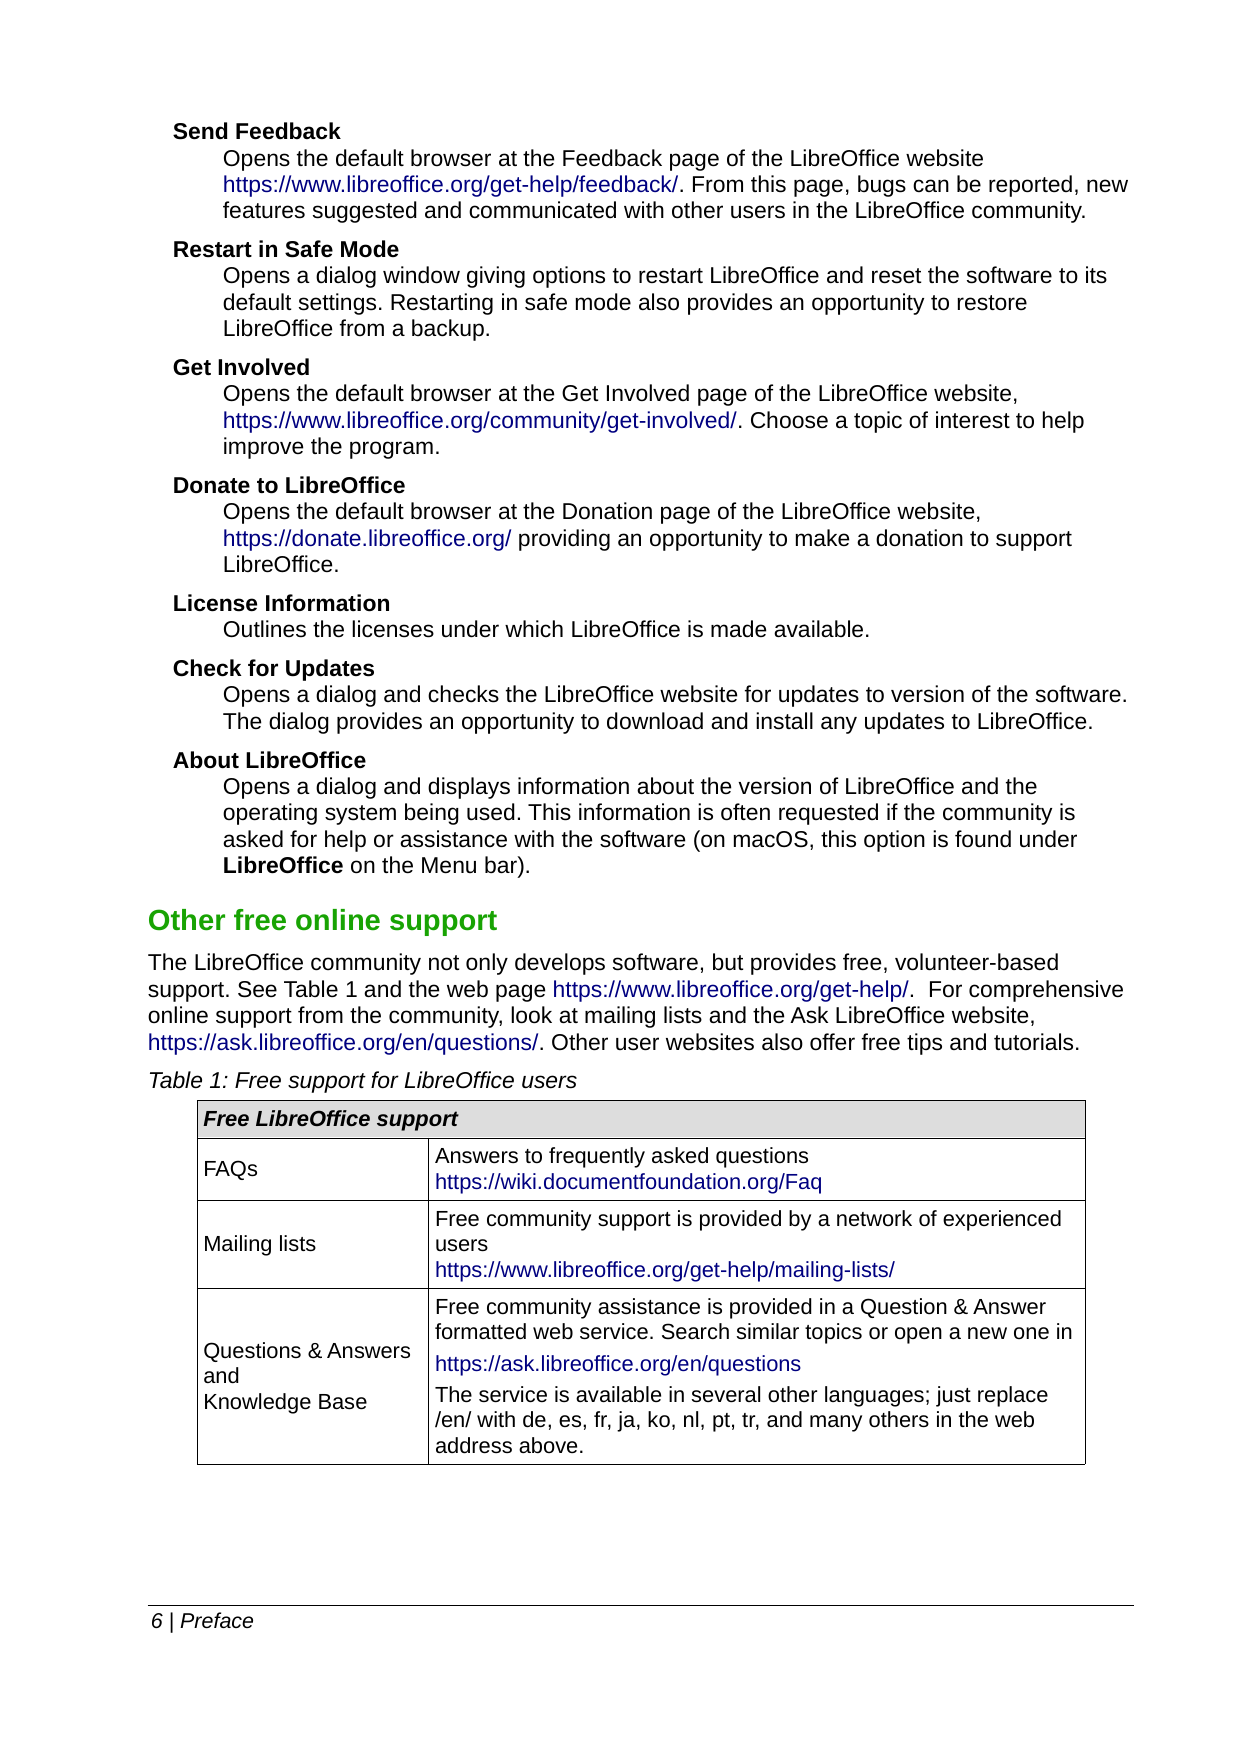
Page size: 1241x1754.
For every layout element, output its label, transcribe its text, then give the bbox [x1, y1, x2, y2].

text Opens the default browser at the Get Involved page of the LibreOffice website, https://www.libreoffice.org/community/get-involved/. Choose a topic of interest to help improve the program. [223, 380, 1134, 459]
text Opens the default browser at the Donation page of the LibreOffice website, https://donate.libreoffice.org/ providing an opportunity to make a donation to support LibreOffice. [223, 498, 1134, 577]
table_cell Answers to frequently asked questions https://wiki.documentfoundation.org/Faq [429, 1139, 1085, 1200]
table_cell FAQs [198, 1139, 428, 1200]
text Outlines the licenses under which LibreOffice is made available. [223, 616, 1134, 642]
text Opens a dialog and checks the LibreOffice website for updates to version of the software. The dialog provides an opportunity to download and install any updates to LibreOffice. [223, 681, 1134, 734]
text Restart in Safe Mode [173, 236, 1134, 262]
text Donate to LibreOffice [173, 472, 1134, 498]
text The LibreOffice community not only develops software, but provides free, volunteer-based support. See Table 1 and the web page https://www.libreoffice.org/get-help/. For comprehensive online support from the community, look at mailing lists and the Ask LibreOffice website, https://ask.libreoffice.org/en/questions/. Other user websites also offer free tips and tutorials. [148, 949, 1134, 1055]
text License Information [173, 590, 1134, 616]
text Opens a dialog and displays information about the version of LibreOffice and the operating system being used. This information is often requested if the community is asked for help or assistance with the software (on macOS, this option is found under LibreOffice on the Menu bar). [223, 773, 1134, 878]
text Check for Updates [173, 655, 1134, 681]
text About LibreOffice [173, 747, 1134, 773]
subtitle Other free online support [148, 903, 1134, 937]
table_cell Questions & Answers and Knowledge Base [198, 1289, 428, 1464]
text Get Involved [173, 354, 1134, 380]
text Opens the default browser at the Feedback page of the LibreOffice website https://www.libreoffice.org/get-help/feedback/. From this page, bugs can be reported, new features suggested and communicated with other users in the LibreOffice community. [223, 144, 1134, 223]
table_cell Mailing lists [198, 1201, 428, 1288]
table_cell Free community assistance is provided in a Question & Answer formatted web service. Search similar topics or open a new one in https://ask.libreoffice.org/en/questions The service is available in several other languages; just replace /en/ with de, es, fr, ja, ko, nl, pt, tr, and many others in the web address above. [429, 1289, 1085, 1464]
table_header Free LibreOffice support [198, 1101, 1085, 1137]
text Send Feedback [173, 118, 1134, 144]
text Opens a dialog window giving options to restart LibreOffice and reset the software to its default settings. Restarting in safe mode also provides an opportunity to restore LibreOffice from a backup. [223, 262, 1134, 341]
list Table 1: Free support for LibreOffice users [148, 1067, 1134, 1094]
table_cell Free community support is provided by a network of experienced users https://www.libreoffice.org/get-help/mailing-lists/ [429, 1201, 1085, 1288]
